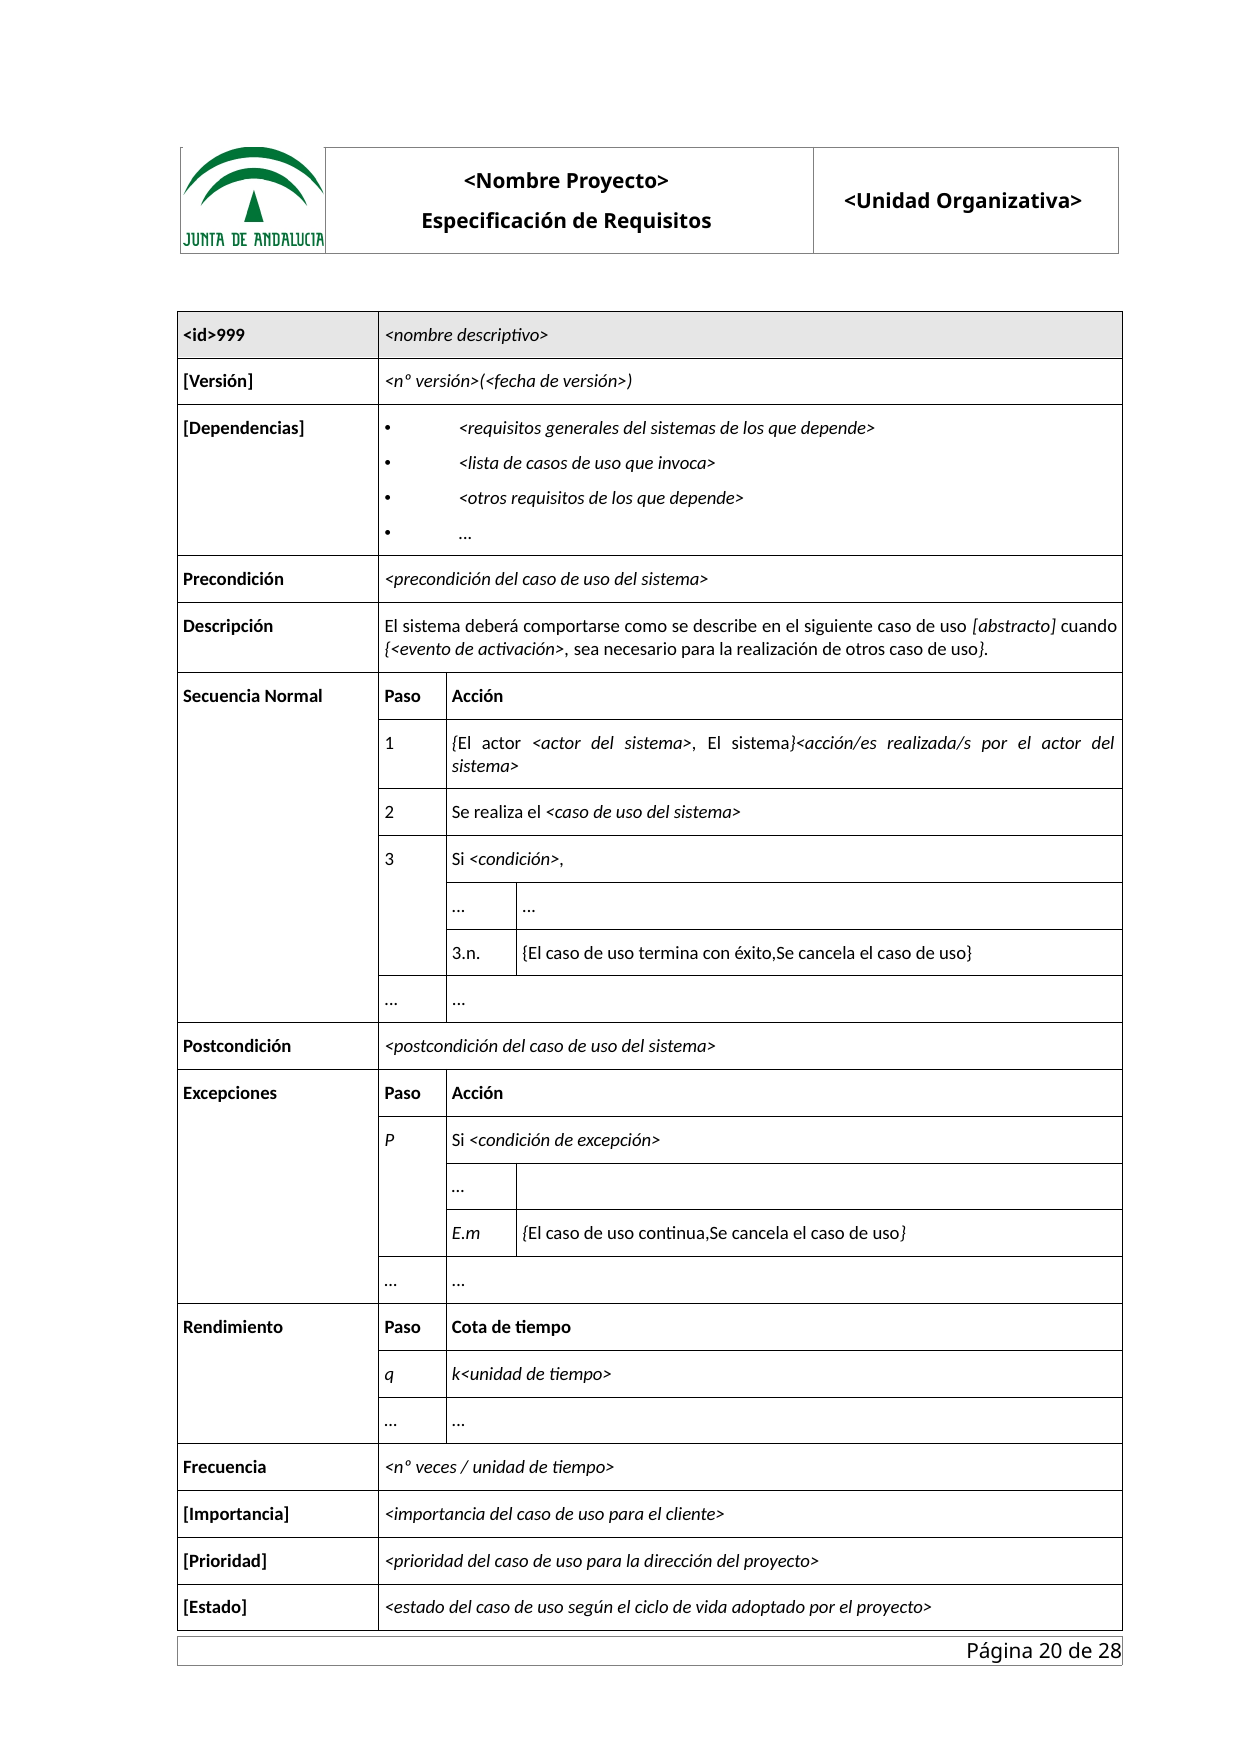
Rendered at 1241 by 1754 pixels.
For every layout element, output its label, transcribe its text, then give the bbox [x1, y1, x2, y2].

table_cell 2 [379, 789, 446, 835]
table_cell Si <condición>, [447, 836, 1122, 882]
table_cell {El caso de uso continua,Se cancela el caso de uso} [517, 1210, 1122, 1256]
table_cell 1 [379, 720, 446, 788]
table_cell ... [447, 1257, 1122, 1303]
table_cell <precondición del caso de uso del sistema> [379, 556, 1122, 602]
table_cell Si <condición de excepción> [447, 1117, 1122, 1162]
table_cell {El caso de uso termina con éxito,Se cancela el caso de uso} [517, 930, 1122, 975]
table_cell Cota de tiempo [447, 1304, 1122, 1349]
table_cell Paso [379, 673, 446, 719]
table_cell … [447, 1164, 516, 1209]
table_cell 3.n. [447, 930, 516, 975]
table_cell Descripción [178, 603, 378, 672]
table_cell Postcondición [178, 1023, 378, 1069]
table_cell El sistema deberá comportarse como se describe en el siguiente caso de uso [abstracto] cuando {<evento de activación>, sea necesario para la realización de otros caso de uso}. [379, 603, 1122, 672]
table_cell q [379, 1351, 446, 1396]
table_cell … [379, 1398, 446, 1443]
table_cell {El actor <actor del sistema>, El sistema}<acción/es realizada/s por el actor del sistema> [447, 720, 1122, 788]
table_cell [Versión] [178, 359, 378, 404]
table_cell <nº versión>(<fecha de versión>) [379, 359, 1122, 404]
table_cell Secuencia Normal [178, 673, 378, 1022]
table_cell E.m [447, 1210, 516, 1256]
table_cell <prioridad del caso de uso para la dirección del proyecto> [379, 1538, 1122, 1583]
table_cell [Importancia] [178, 1491, 378, 1537]
table_cell ... [447, 883, 516, 929]
table_cell <estado del caso de uso según el ciclo de vida adoptado por el proyecto> [379, 1585, 1122, 1630]
table_header <id>999 [178, 312, 378, 357]
table_cell Acción [447, 1070, 1122, 1116]
table_cell Acción [447, 673, 1122, 719]
table_cell <nº veces / unidad de tiempo> [379, 1444, 1122, 1490]
table_cell <postcondición del caso de uso del sistema> [379, 1023, 1122, 1069]
table_cell [517, 1164, 1122, 1209]
table_cell [Estado] [178, 1585, 378, 1630]
table_cell [Prioridad] [178, 1538, 378, 1583]
table_header <nombre descriptivo> [379, 312, 1122, 357]
table_cell Se realiza el <caso de uso del sistema> [447, 789, 1122, 835]
table_cell Frecuencia [178, 1444, 378, 1490]
table_cell k<unidad de tiempo> [447, 1351, 1122, 1396]
table_cell ... [379, 976, 446, 1022]
table_cell ... [517, 883, 1122, 929]
table_cell Paso [379, 1304, 446, 1349]
table_cell <requisitos generales del sistemas de los que depende> <lista de casos de uso que invoca> <otros requisitos de los que depende> ... [379, 405, 1122, 555]
table_cell <importancia del caso de uso para el cliente> [379, 1491, 1122, 1537]
table_cell ... [447, 1398, 1122, 1443]
table_cell P [379, 1117, 446, 1256]
table_cell 3 [379, 836, 446, 975]
table_cell Paso [379, 1070, 446, 1116]
table_cell [Dependencias] [178, 405, 378, 555]
table_cell Precondición [178, 556, 378, 602]
table_cell Excepciones [178, 1070, 378, 1303]
table_cell Rendimiento [178, 1304, 378, 1443]
table_cell ... [447, 976, 1122, 1022]
table_cell … [379, 1257, 446, 1303]
